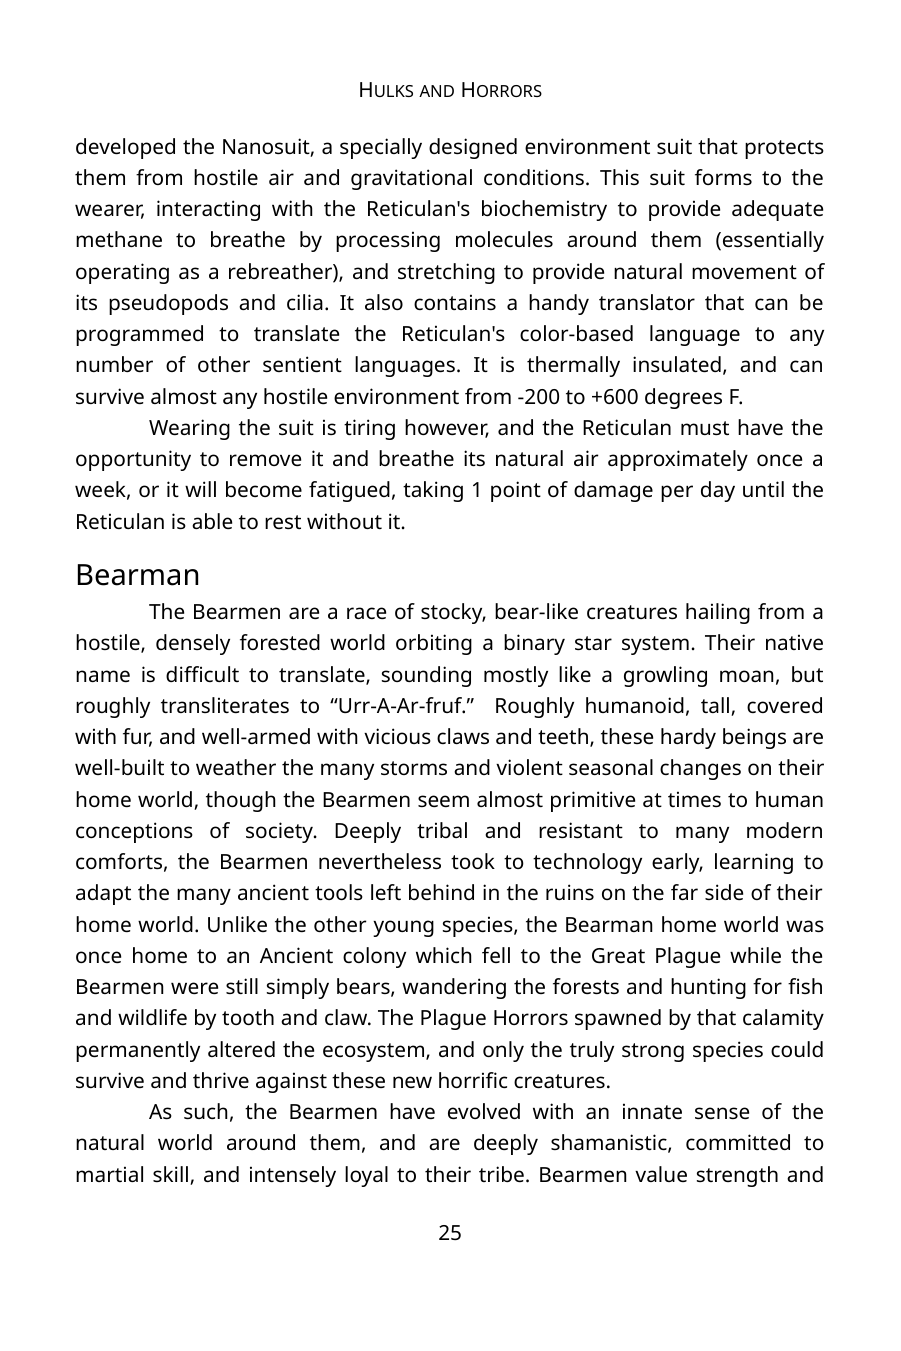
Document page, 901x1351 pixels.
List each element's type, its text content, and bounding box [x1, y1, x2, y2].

text The Bearmen are a race of stocky, bear-like creatures hailing from a hostile, densely forested world orbiting a binary star system. Their native name is difficult to translate, sounding mostly like a growling moan, but roughly transliterates to “Urr-A-Ar-fruf.” Roughly humanoid, tall, covered with fur, and well-armed with vicious claws and teeth, these hardy beings are well-built to weather the many storms and violent seasonal changes on their home world, though the Bearmen seem almost primitive at times to human conceptions of society. Deeply tribal and resistant to many modern comforts, the Bearmen nevertheless took to technology early, learning to adapt the many ancient tools left behind in the ruins on the far side of their home world. Unlike the other young species, the Bearman home world was once home to an Ancient colony which fell to the Great Plague while the Bearmen were still simply bears, wandering the forests and hunting for fish and wildlife by tooth and claw. The Plague Horrors spawned by that calamity permanently altered the ecosystem, and only the truly strong species could survive and thrive against these new horrific creatures. [75, 597, 825, 1094]
text Wearing the suit is tiring however, and the Reticulan must have the opportunity to remove it and breathe its natural air approximately once a week, or it will become fatigued, taking 1 point of damage per day until the Reticulan is able to rest without it. [75, 413, 825, 535]
text As such, the Bearmen have evolved with an innate sense of the natural world around them, and are deeply shamanistic, committed to martial skill, and intensely loyal to their tribe. Bearmen value strength and [75, 1097, 825, 1188]
text developed the Nanosuit, a specially designed environment suit that protects them from hostile air and gravitational conditions. This suit forms to the wearer, interacting with the Reticulan's biochemistry to provide adequate methane to breathe by processing molecules around them (essentially operating as a rebreather), and stretching to provide natural movement of its pseudopods and cilia. It also contains a handy translator that can be programmed to translate the Reticulan's color-based language to any number of other sentient languages. It is thermally insulated, and can survive almost any hostile environment from -200 to +600 degrees F. [75, 132, 825, 410]
subtitle Bearman [75, 554, 825, 594]
